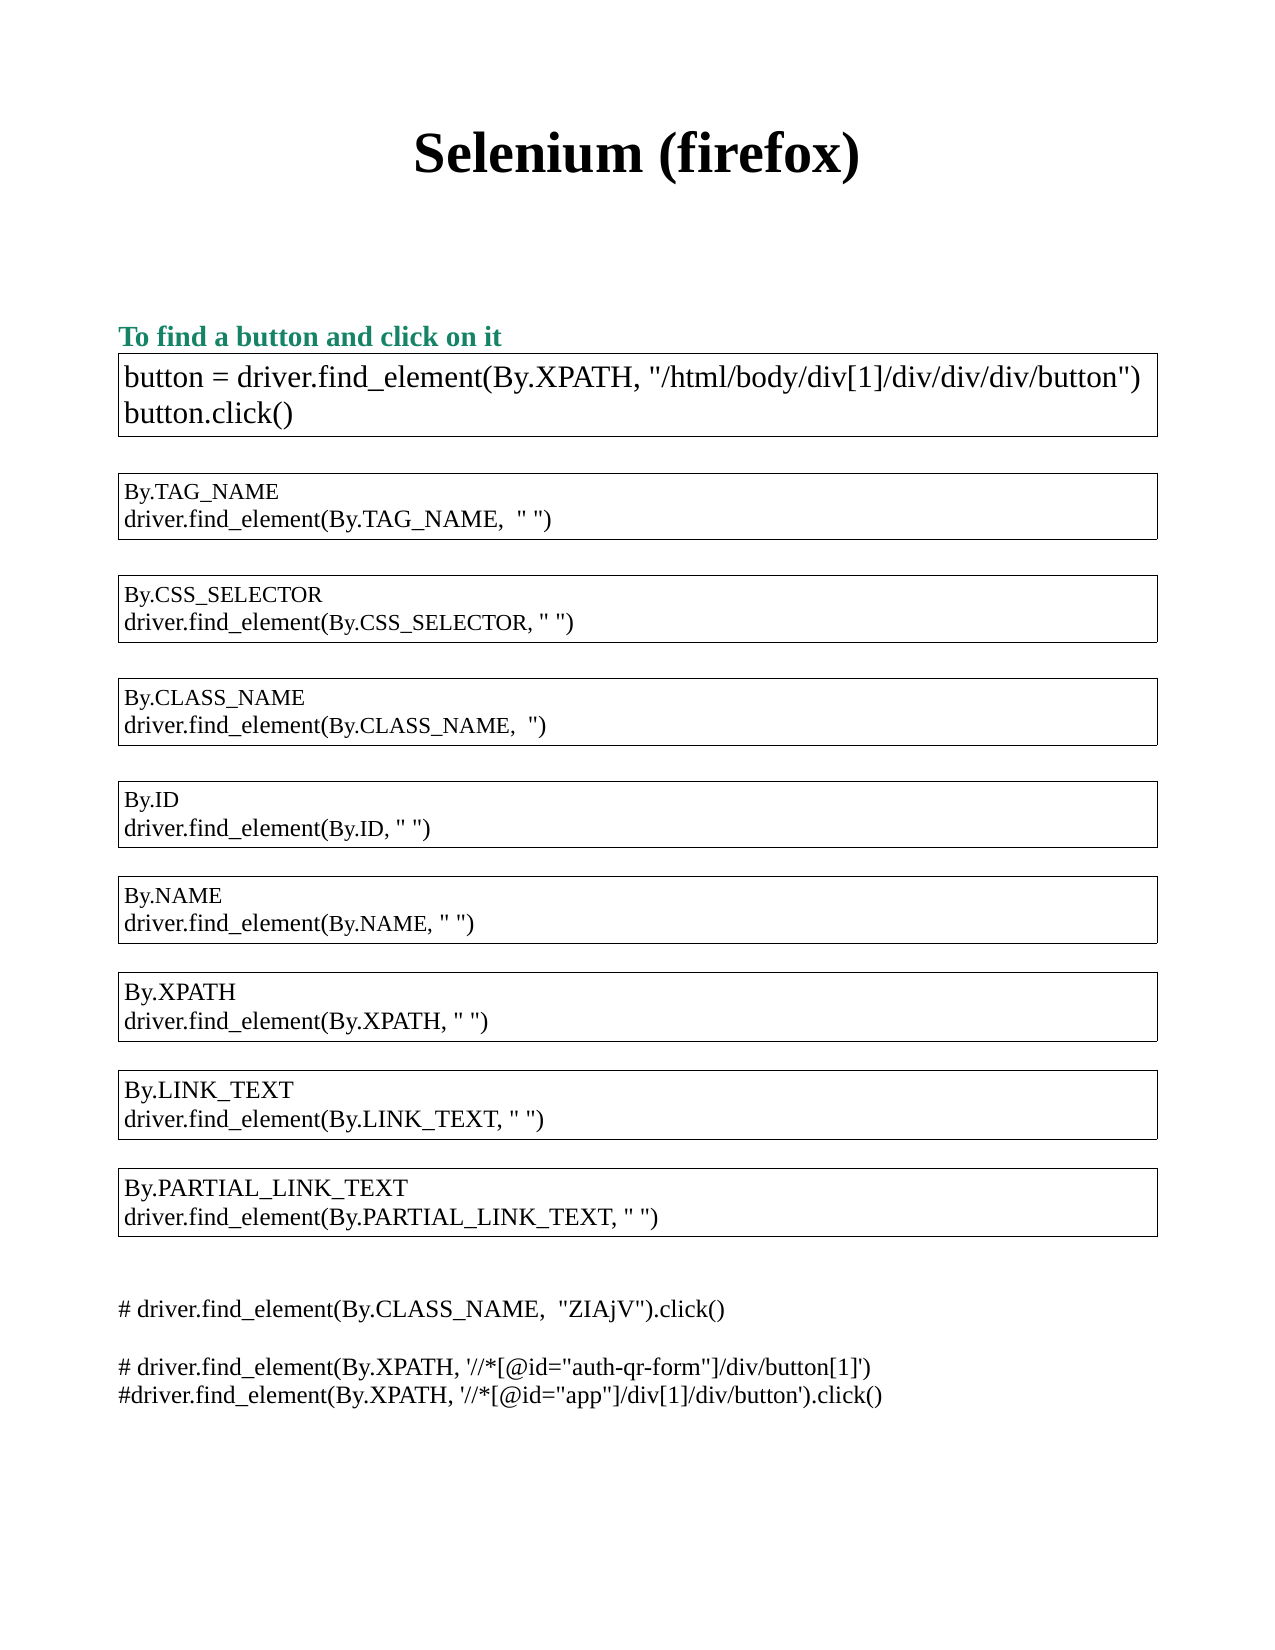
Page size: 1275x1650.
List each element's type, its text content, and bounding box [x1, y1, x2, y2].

table_header By.ID driver.find_element(By.ID, " ") [119, 782, 1157, 847]
text To find a button and click on it [118, 319, 1157, 353]
text # driver.find_element(By.CLASS_NAME, "ZIAjV").click() [118, 1294, 1157, 1323]
text #driver.find_element(By.XPATH, '//*[@id="app"]/div[1]/div/button').click() [118, 1380, 1157, 1409]
table_header button = driver.find_element(By.XPATH, "/html/body/div[1]/div/div/div/button") button.click() [119, 354, 1157, 436]
table_header By.CLASS_NAME driver.find_element(By.CLASS_NAME, ") [119, 679, 1157, 744]
table_header By.TAG_NAME driver.find_element(By.TAG_NAME, " ") [119, 474, 1157, 539]
table_header By.CSS_SELECTOR driver.find_element(By.CSS_SELECTOR, " ") [119, 576, 1157, 642]
table_header By.PARTIAL_LINK_TEXT driver.find_element(By.PARTIAL_LINK_TEXT, " ") [119, 1169, 1157, 1236]
table_header By.LINK_TEXT driver.find_element(By.LINK_TEXT, " ") [119, 1071, 1157, 1138]
text # driver.find_element(By.XPATH, '//*[@id="auth-qr-form"]/div/button[1]') [118, 1352, 1157, 1380]
table_header By.XPATH driver.find_element(By.XPATH, " ") [119, 973, 1157, 1041]
table_header By.NAME driver.find_element(By.NAME, " ") [119, 877, 1157, 943]
text Selenium (firefox) [118, 118, 1157, 185]
